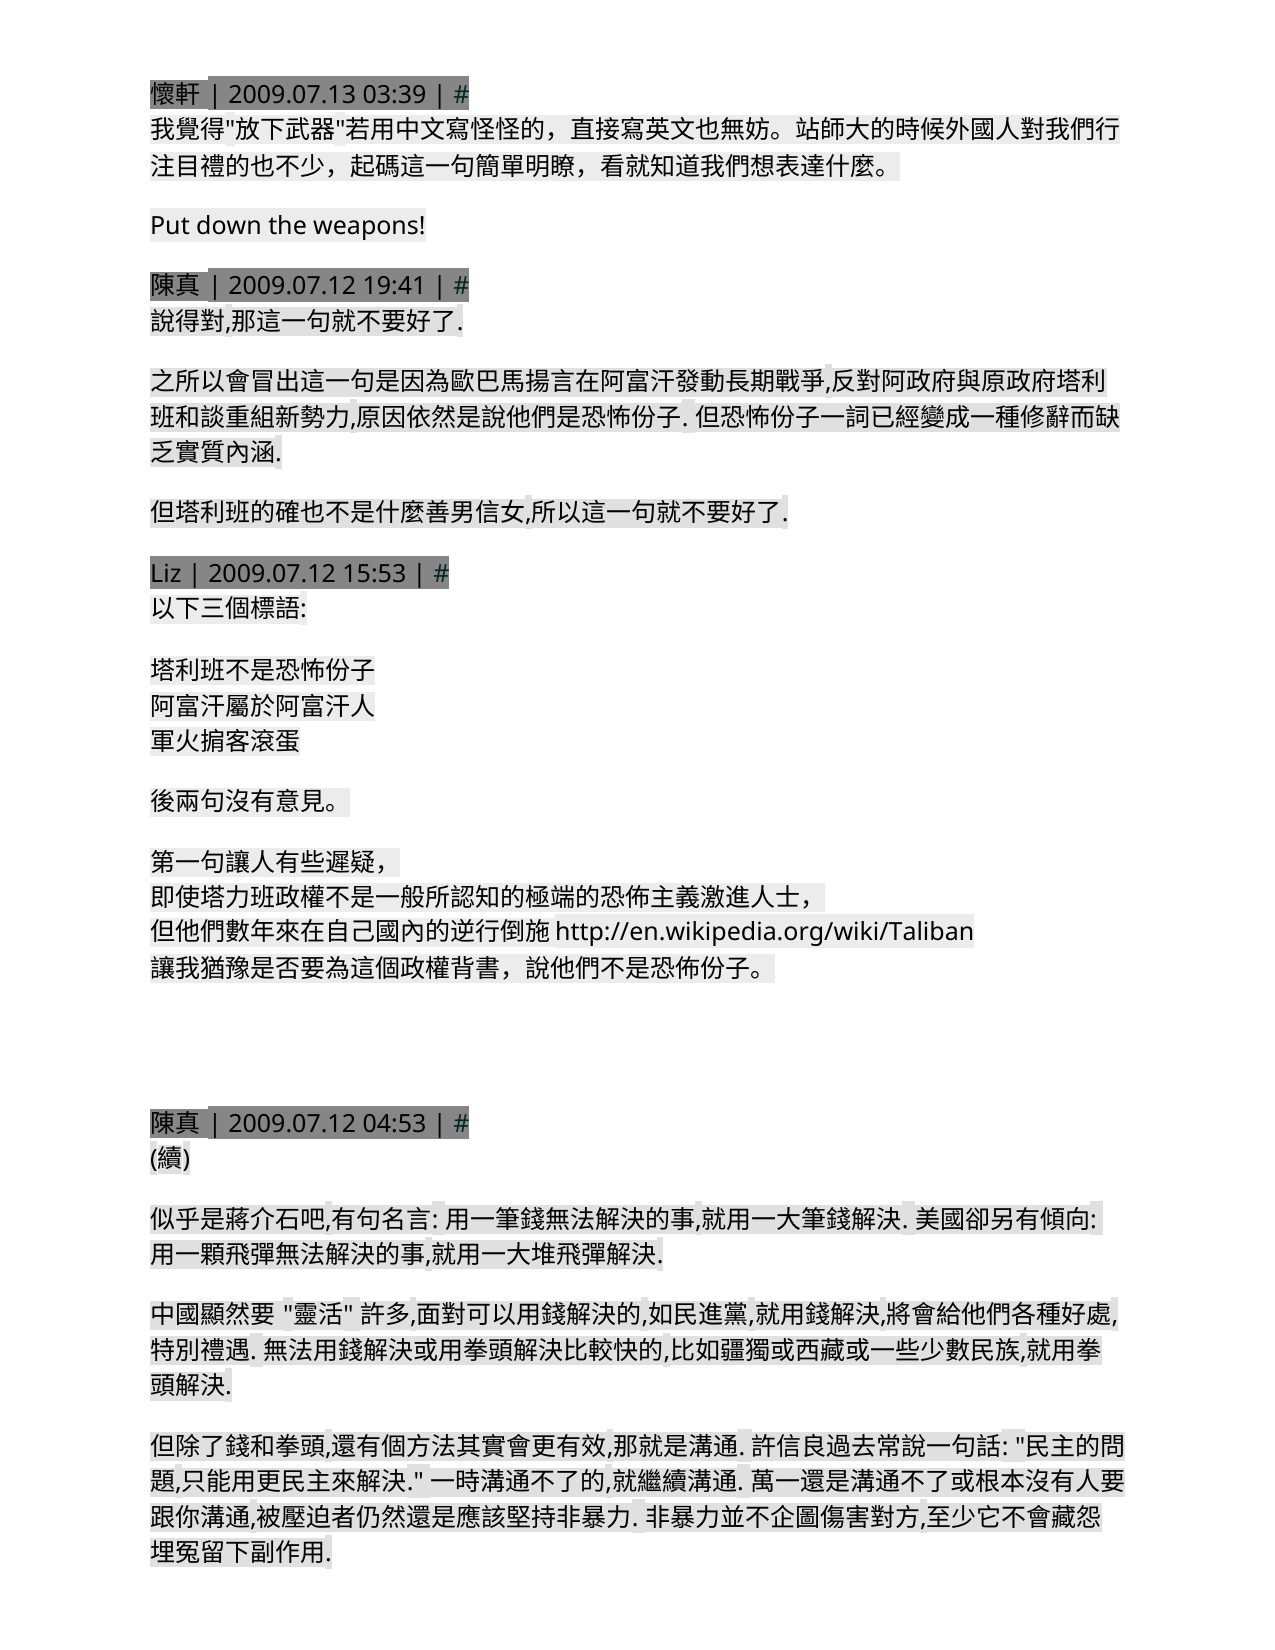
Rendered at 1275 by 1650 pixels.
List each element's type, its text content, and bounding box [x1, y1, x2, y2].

text 陳真 | 2009.07.12 19:41 | # [150, 267, 1125, 302]
text 但塔利班的確也不是什麼善男信女,所以這一句就不要好了. [150, 494, 1125, 529]
text 陳真 | 2009.07.12 04:53 | # [150, 1104, 1125, 1139]
text 後兩句沒有意見。 [150, 781, 1125, 817]
text Put down the weapons! [150, 206, 1125, 242]
text 以下三個標語: [150, 589, 1125, 625]
text 說得對,那這一句就不要好了. [150, 302, 1125, 337]
text 但除了錢和拳頭,還有個方法其實會更有效,那就是溝通. 許信良過去常說一句話: "民主的問題,只能用更民主來解決." 一時溝通不了的,就繼續溝通. 萬一還是溝通不了或根本沒有人要跟你溝通,被壓迫者仍然還是應該堅持非暴力. 非暴力並不企圖傷害對方,至少它不會藏怨埋冤留下副作用. [150, 1427, 1125, 1569]
text 第一句讓人有些遲疑， 即使塔力班政權不是一般所認知的極端的恐佈主義激進人士， 但他們數年來在自己國內的逆行倒施http://en.wikipedia.org/wiki/Taliban 讓我猶豫是否要為這個政權背書，說他們不是恐佈份子。 [150, 842, 1125, 983]
text 之所以會冒出這一句是因為歐巴馬揚言在阿富汗發動長期戰爭,反對阿政府與原政府塔利班和談重組新勢力,原因依然是說他們是恐怖份子. 但恐怖份子一詞已經變成一種修辭而缺乏實質內涵. [150, 362, 1125, 469]
text 中國顯然要 "靈活" 許多,面對可以用錢解決的,如民進黨,就用錢解決,將會給他們各種好處,特別禮遇. 無法用錢解決或用拳頭解決比較快的,比如疆獨或西藏或一些少數民族,就用拳頭解決. [150, 1296, 1125, 1402]
text (續) [150, 1139, 1125, 1175]
text 似乎是蔣介石吧,有句名言: 用一筆錢無法解決的事,就用一大筆錢解決. 美國卻另有傾向: 用一顆飛彈無法解決的事,就用一大堆飛彈解決. [150, 1200, 1125, 1271]
text 塔利班不是恐怖份子 阿富汗屬於阿富汗人 軍火掮客滾蛋 [150, 650, 1125, 756]
text 我覺得"放下武器"若用中文寫怪怪的，直接寫英文也無妨。站師大的時候外國人對我們行注目禮的也不少，起碼這一句簡單明瞭，看就知道我們想表達什麼。 [150, 110, 1125, 181]
text 懷軒 | 2009.07.13 03:39 | # [150, 75, 1125, 110]
text Liz | 2009.07.12 15:53 | # [150, 554, 1125, 589]
